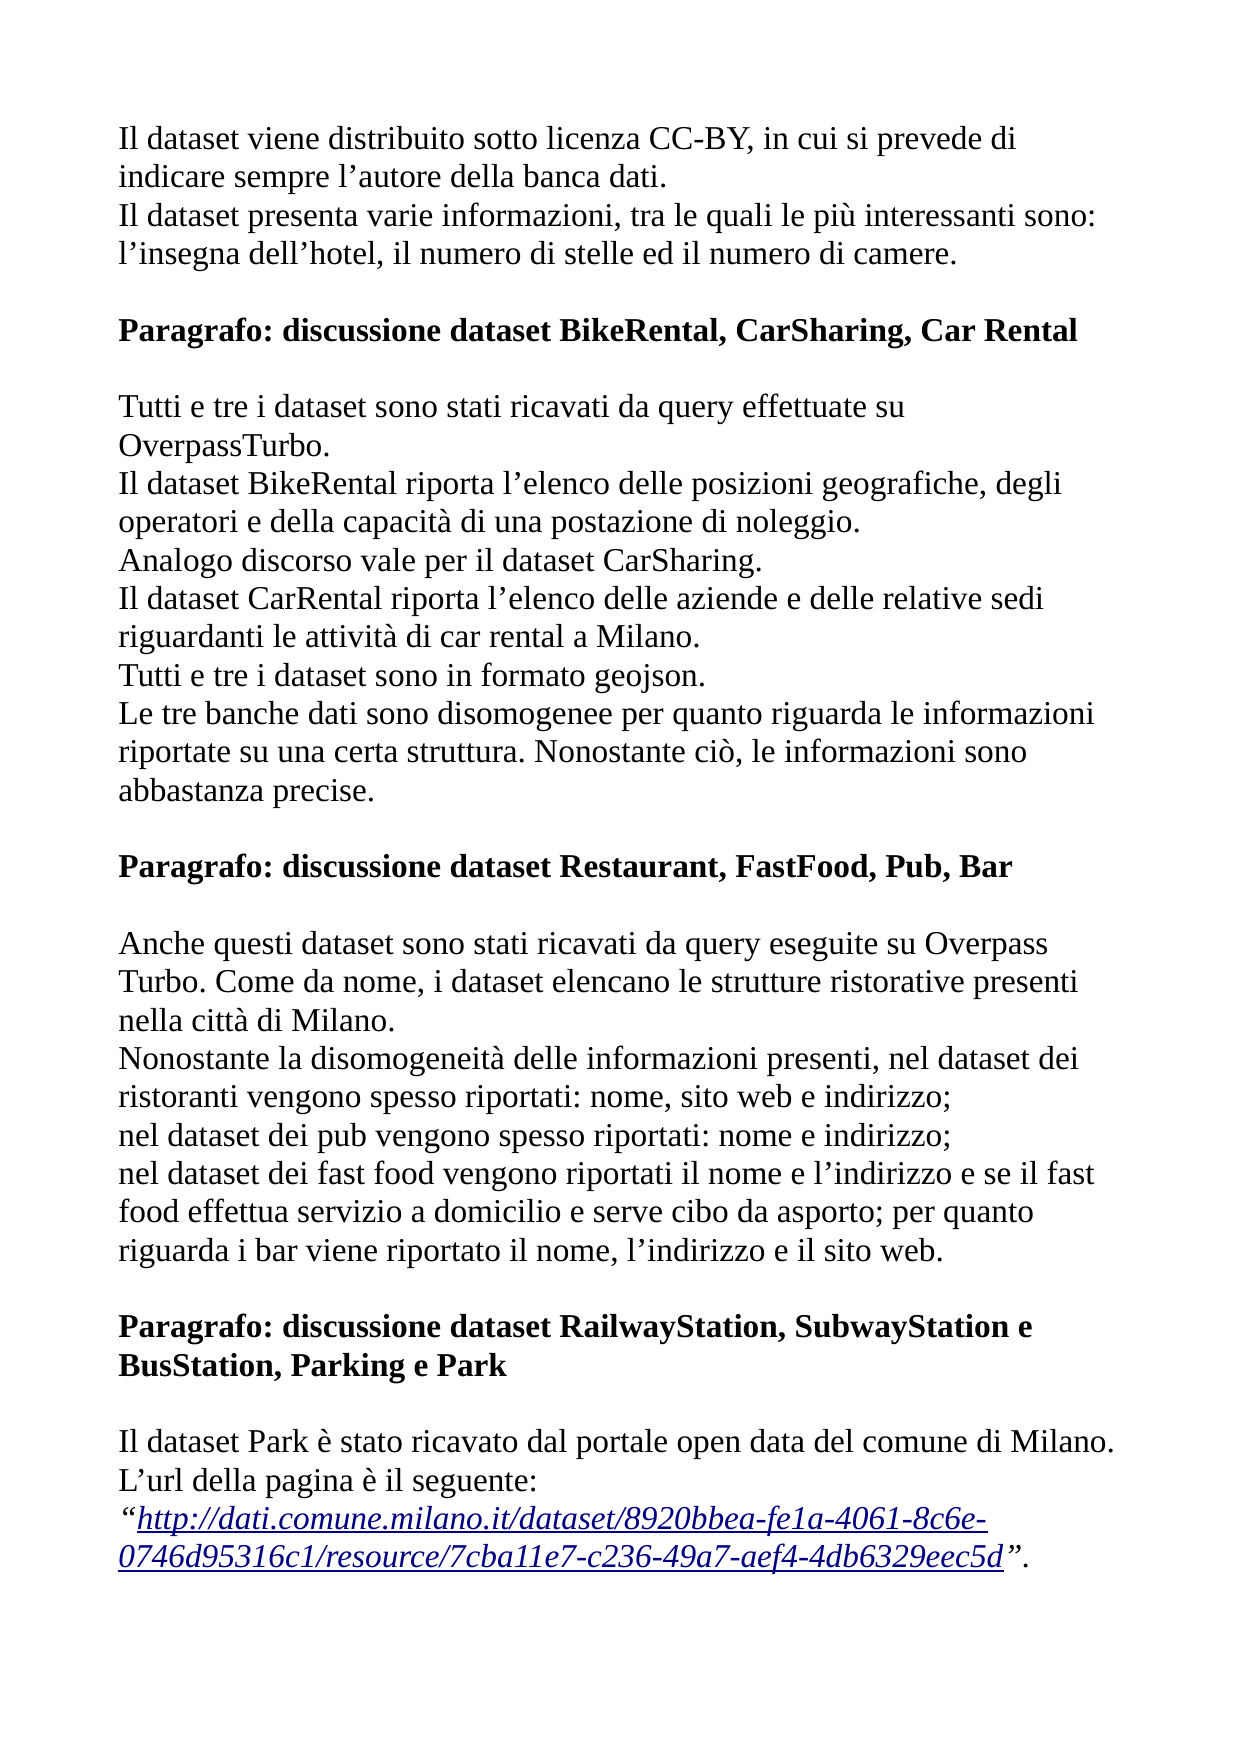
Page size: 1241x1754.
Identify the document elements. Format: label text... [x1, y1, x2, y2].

text l’insegna dell’hotel, il numero di stelle ed il numero di camere. [118, 233, 1122, 271]
text Paragrafo: discussione dataset RailwayStation, SubwayStation e BusStation, Parking e Park [118, 1306, 1122, 1383]
text Tutti e tre i dataset sono stati ricavati da query effettuate su OverpassTurbo. [118, 386, 1122, 463]
text Paragrafo: discussione dataset Restaurant, FastFood, Pub, Bar [118, 846, 1122, 885]
text nel dataset dei pub vengono spesso riportati: nome e indirizzo; [118, 1115, 1122, 1153]
text Tutti e tre i dataset sono in formato geojson. [118, 655, 1122, 693]
text Il dataset Park è stato ricavato dal portale open data del comune di Milano. [118, 1421, 1122, 1460]
text Il dataset BikeRental riporta l’elenco delle posizioni geografiche, degli operatori e della capacità di una postazione di noleggio. [118, 463, 1122, 540]
text Il dataset presenta varie informazioni, tra le quali le più interessanti sono: [118, 195, 1122, 233]
text Paragrafo: discussione dataset BikeRental, CarSharing, Car Rental [118, 310, 1122, 348]
text nel dataset dei fast food vengono riportati il nome e l’indirizzo e se il fast food effettua servizio a domicilio e serve cibo da asporto; per quanto riguarda i bar viene riportato il nome, l’indirizzo e il sito web. [118, 1153, 1122, 1268]
text Anche questi dataset sono stati ricavati da query eseguite su Overpass Turbo. Come da nome, i dataset elencano le strutture ristorative presenti nella città di Milano. [118, 923, 1122, 1038]
text L’url della pagina è il seguente: “http://dati.comune.milano.it/dataset/8920bbea-fe1a-4061-8c6e-0746d95316c1/resource/7cba11e7-c236-49a7-aef4-4db6329eec5d”. [118, 1460, 1122, 1575]
text Il dataset viene distribuito sotto licenza CC-BY, in cui si prevede di indicare sempre l’autore della banca dati. [118, 118, 1122, 195]
text Nonostante la disomogeneità delle informazioni presenti, nel dataset dei ristoranti vengono spesso riportati: nome, sito web e indirizzo; [118, 1038, 1122, 1115]
text Analogo discorso vale per il dataset CarSharing. [118, 540, 1122, 578]
text Il dataset CarRental riporta l’elenco delle aziende e delle relative sedi riguardanti le attività di car rental a Milano. [118, 578, 1122, 655]
text Le tre banche dati sono disomogenee per quanto riguarda le informazioni riportate su una certa struttura. Nonostante ciò, le informazioni sono abbastanza precise. [118, 693, 1122, 808]
